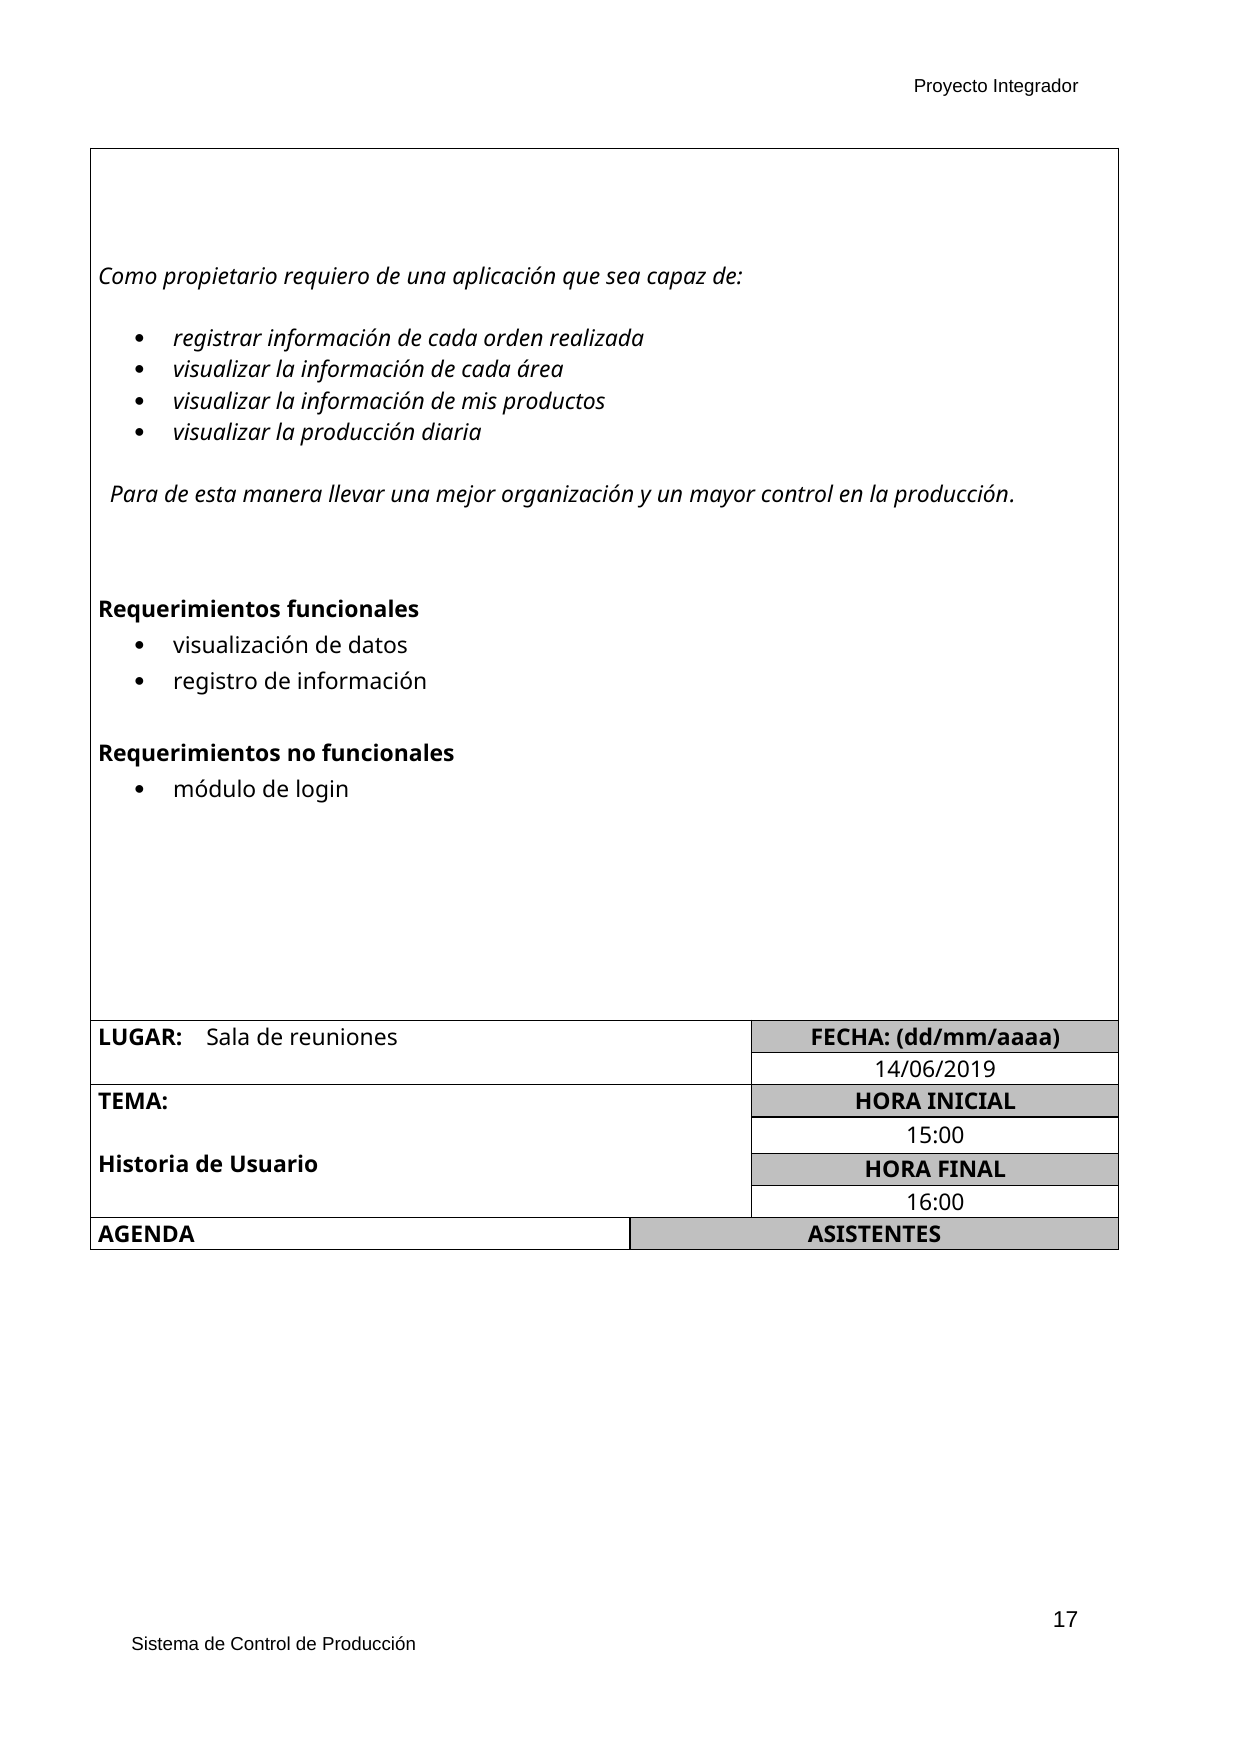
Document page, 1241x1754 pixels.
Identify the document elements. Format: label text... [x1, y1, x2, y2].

table_cell TEMA: Historia de Usuario [91, 1085, 751, 1217]
table_cell HORA FINAL [752, 1154, 1118, 1185]
table_cell Como propietario requiero de una aplicación que sea capaz de: registrar información de cada orden realizada visualizar la información de cada área visualizar la información de mis productos visualizar la producción diaria Para de esta manera llevar una mejor organización y un mayor control en la producción. Requerimientos funcionales visualización de datos registro de información Requerimientos no funcionales módulo de login [91, 149, 1118, 1019]
table_cell FECHA: (dd/mm/aaaa) [752, 1021, 1118, 1052]
table_cell AGENDA [91, 1218, 629, 1249]
table_cell 14/06/2019 [752, 1053, 1118, 1084]
table_cell LUGAR: Sala de reuniones [91, 1021, 751, 1084]
table_cell 15:00 [752, 1118, 1118, 1152]
table_cell 16:00 [752, 1186, 1118, 1217]
table_cell ASISTENTES [631, 1218, 1118, 1249]
table_cell HORA INICIAL [752, 1085, 1118, 1116]
